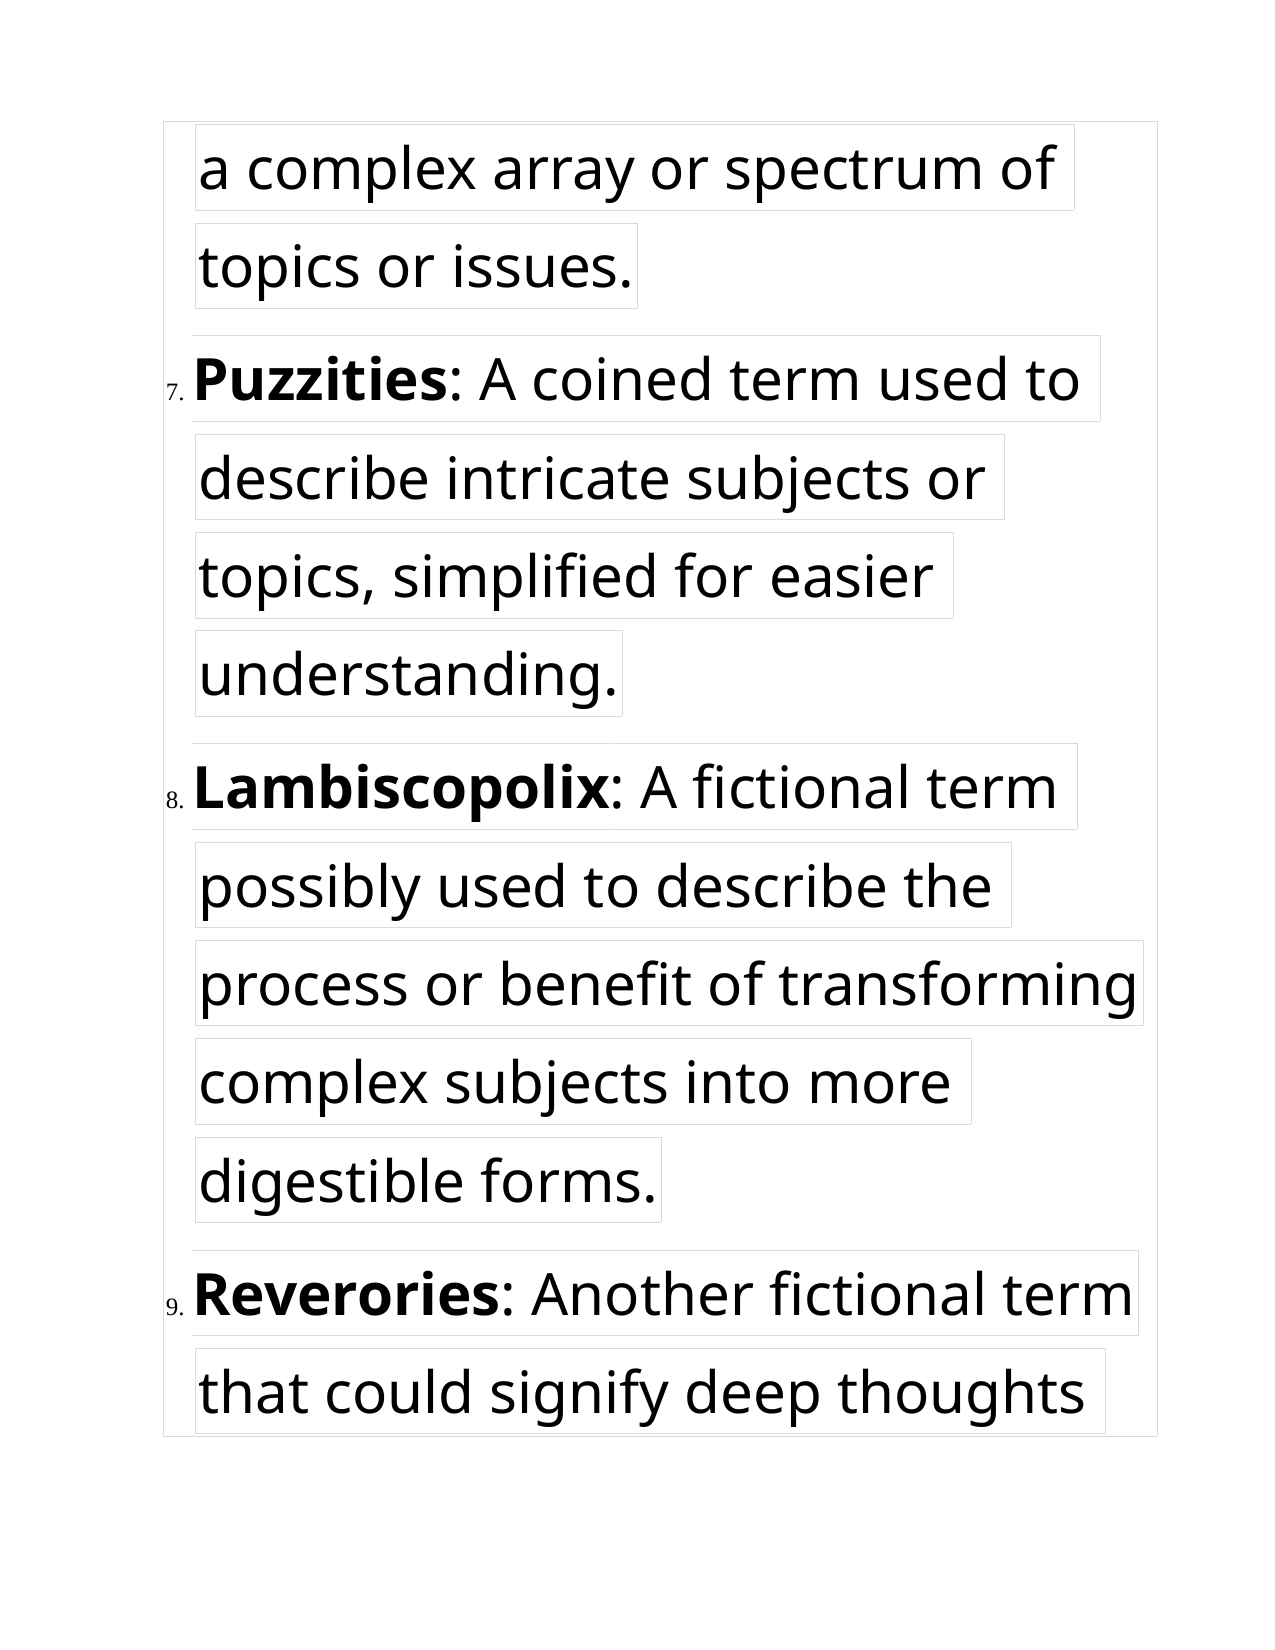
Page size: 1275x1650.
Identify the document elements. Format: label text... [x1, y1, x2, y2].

list a complex array or spectrum of topics or issues. [164, 122, 1157, 308]
list Puzzities: A coined term used to describe intricate subjects or topics, simplified for easier understanding. [164, 332, 1157, 716]
list Lambiscopolix: A fictional term possibly used to describe the process or benefit of transforming complex subjects into more digestible forms. [164, 740, 1157, 1222]
list Reverories: Another fictional term that could signify deep thoughts [164, 1247, 1157, 1436]
